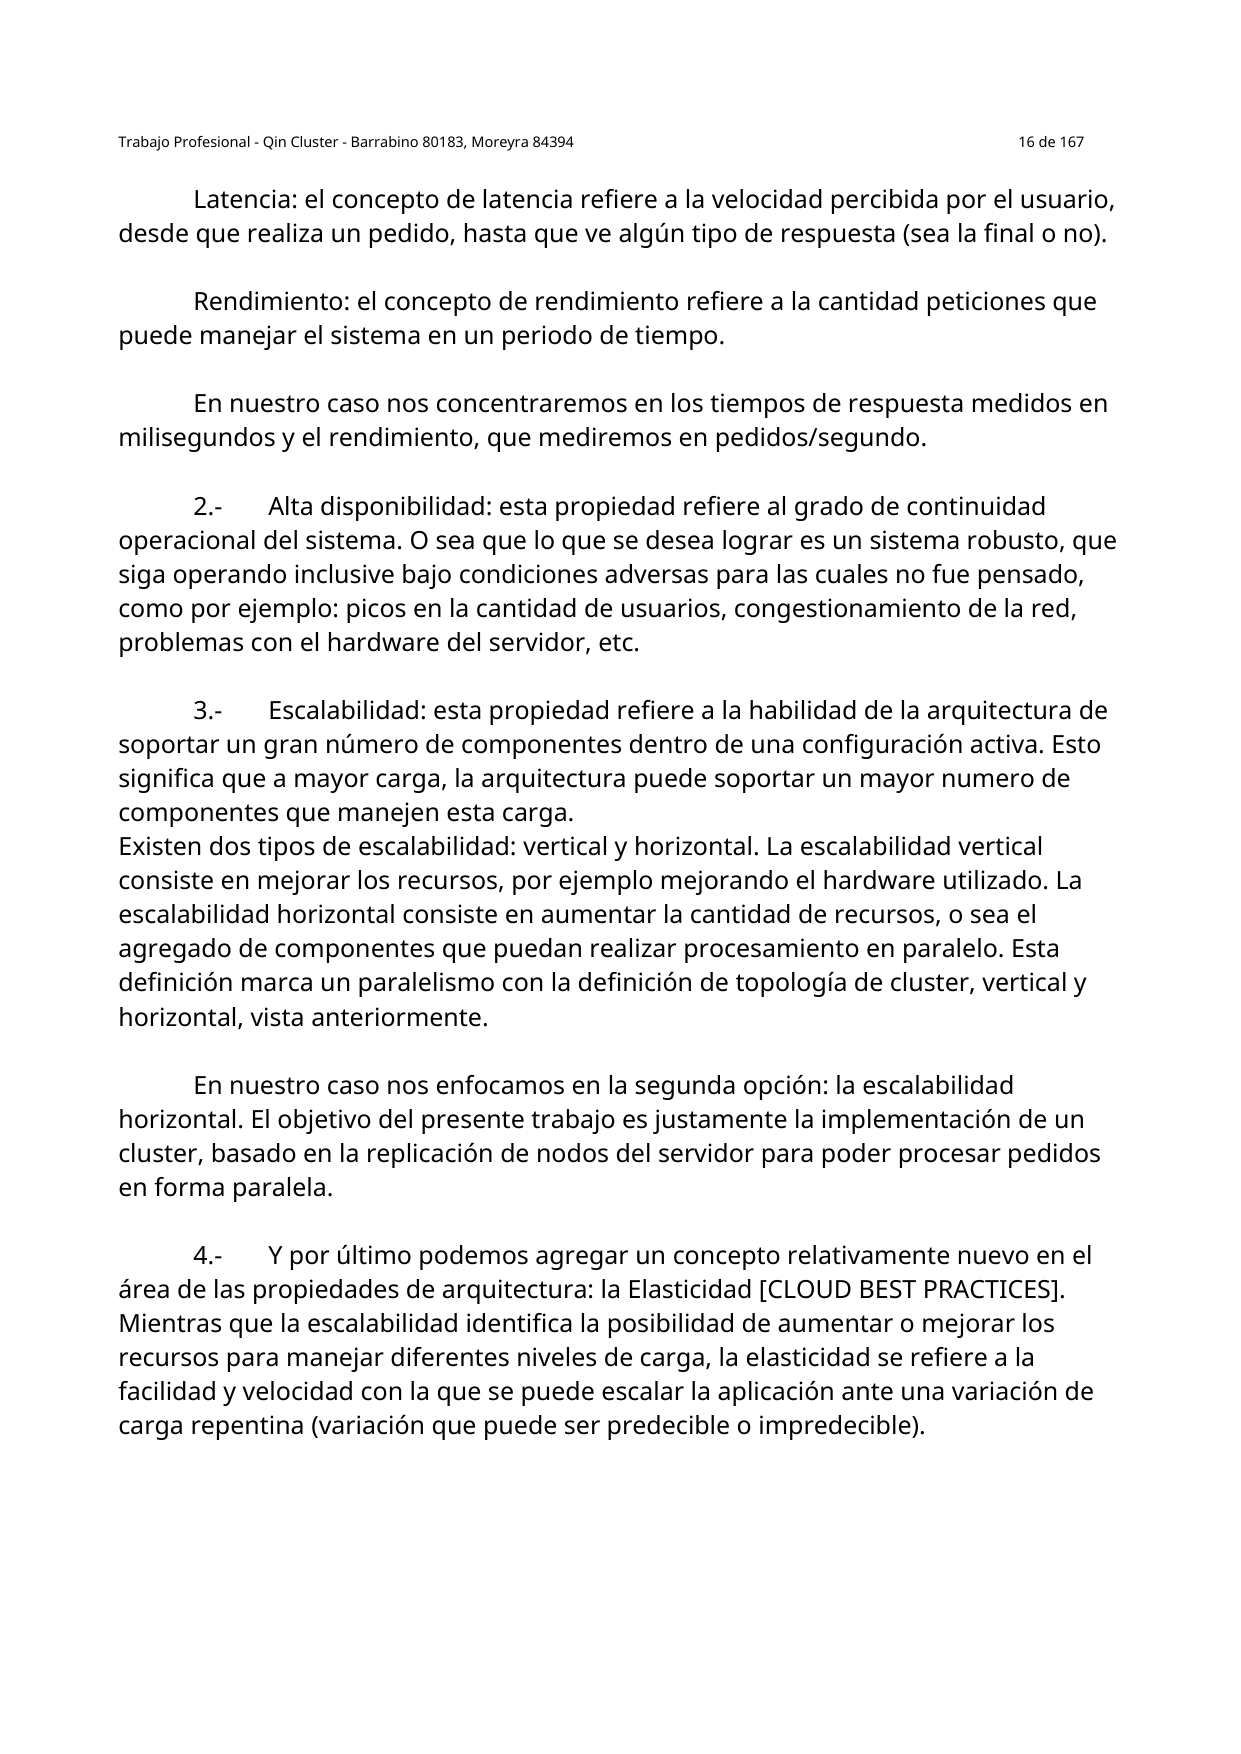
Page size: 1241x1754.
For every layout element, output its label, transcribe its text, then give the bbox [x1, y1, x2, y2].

text 3.- Escalabilidad: esta propiedad refiere a la habilidad de la arquitectura de soportar un gran número de componentes dentro de una configuración activa. Esto significa que a mayor carga, la arquitectura puede soportar un mayor numero de componentes que manejen esta carga. Existen dos tipos de escalabilidad: vertical y horizontal. La escalabilidad vertical consiste en mejorar los recursos, por ejemplo mejorando el hardware utilizado. La escalabilidad horizontal consiste en aumentar la cantidad de recursos, o sea el agregado de componentes que puedan realizar procesamiento en paralelo. Esta definición marca un paralelismo con la definición de topología de cluster, vertical y horizontal, vista anteriormente. [118, 693, 1122, 1033]
text Latencia: el concepto de latencia refiere a la velocidad percibida por el usuario, desde que realiza un pedido, hasta que ve algún tipo de respuesta (sea la final o no). [118, 182, 1122, 250]
text 4.- Y por último podemos agregar un concepto relativamente nuevo en el área de las propiedades de arquitectura: la Elasticidad [CLOUD BEST PRACTICES]. Mientras que la escalabilidad identifica la posibilidad de aumentar o mejorar los recursos para manejar diferentes niveles de carga, la elasticidad se refiere a la facilidad y velocidad con la que se puede escalar la aplicación ante una variación de carga repentina (variación que puede ser predecible o impredecible). [118, 1238, 1122, 1442]
text En nuestro caso nos concentraremos en los tiempos de respuesta medidos en milisegundos y el rendimiento, que mediremos en pedidos/segundo. [118, 386, 1122, 454]
text En nuestro caso nos enfocamos en la segunda opción: la escalabilidad horizontal. El objetivo del presente trabajo es justamente la implementación de un cluster, basado en la replicación de nodos del servidor para poder procesar pedidos en forma paralela. [118, 1067, 1122, 1203]
text Rendimiento: el concepto de rendimiento refiere a la cantidad peticiones que puede manejar el sistema en un periodo de tiempo. [118, 284, 1122, 352]
text 2.- Alta disponibilidad: esta propiedad refiere al grado de continuidad operacional del sistema. O sea que lo que se desea lograr es un sistema robusto, que siga operando inclusive bajo condiciones adversas para las cuales no fue pensado, como por ejemplo: picos en la cantidad de usuarios, congestionamiento de la red, problemas con el hardware del servidor, etc. [118, 488, 1122, 658]
